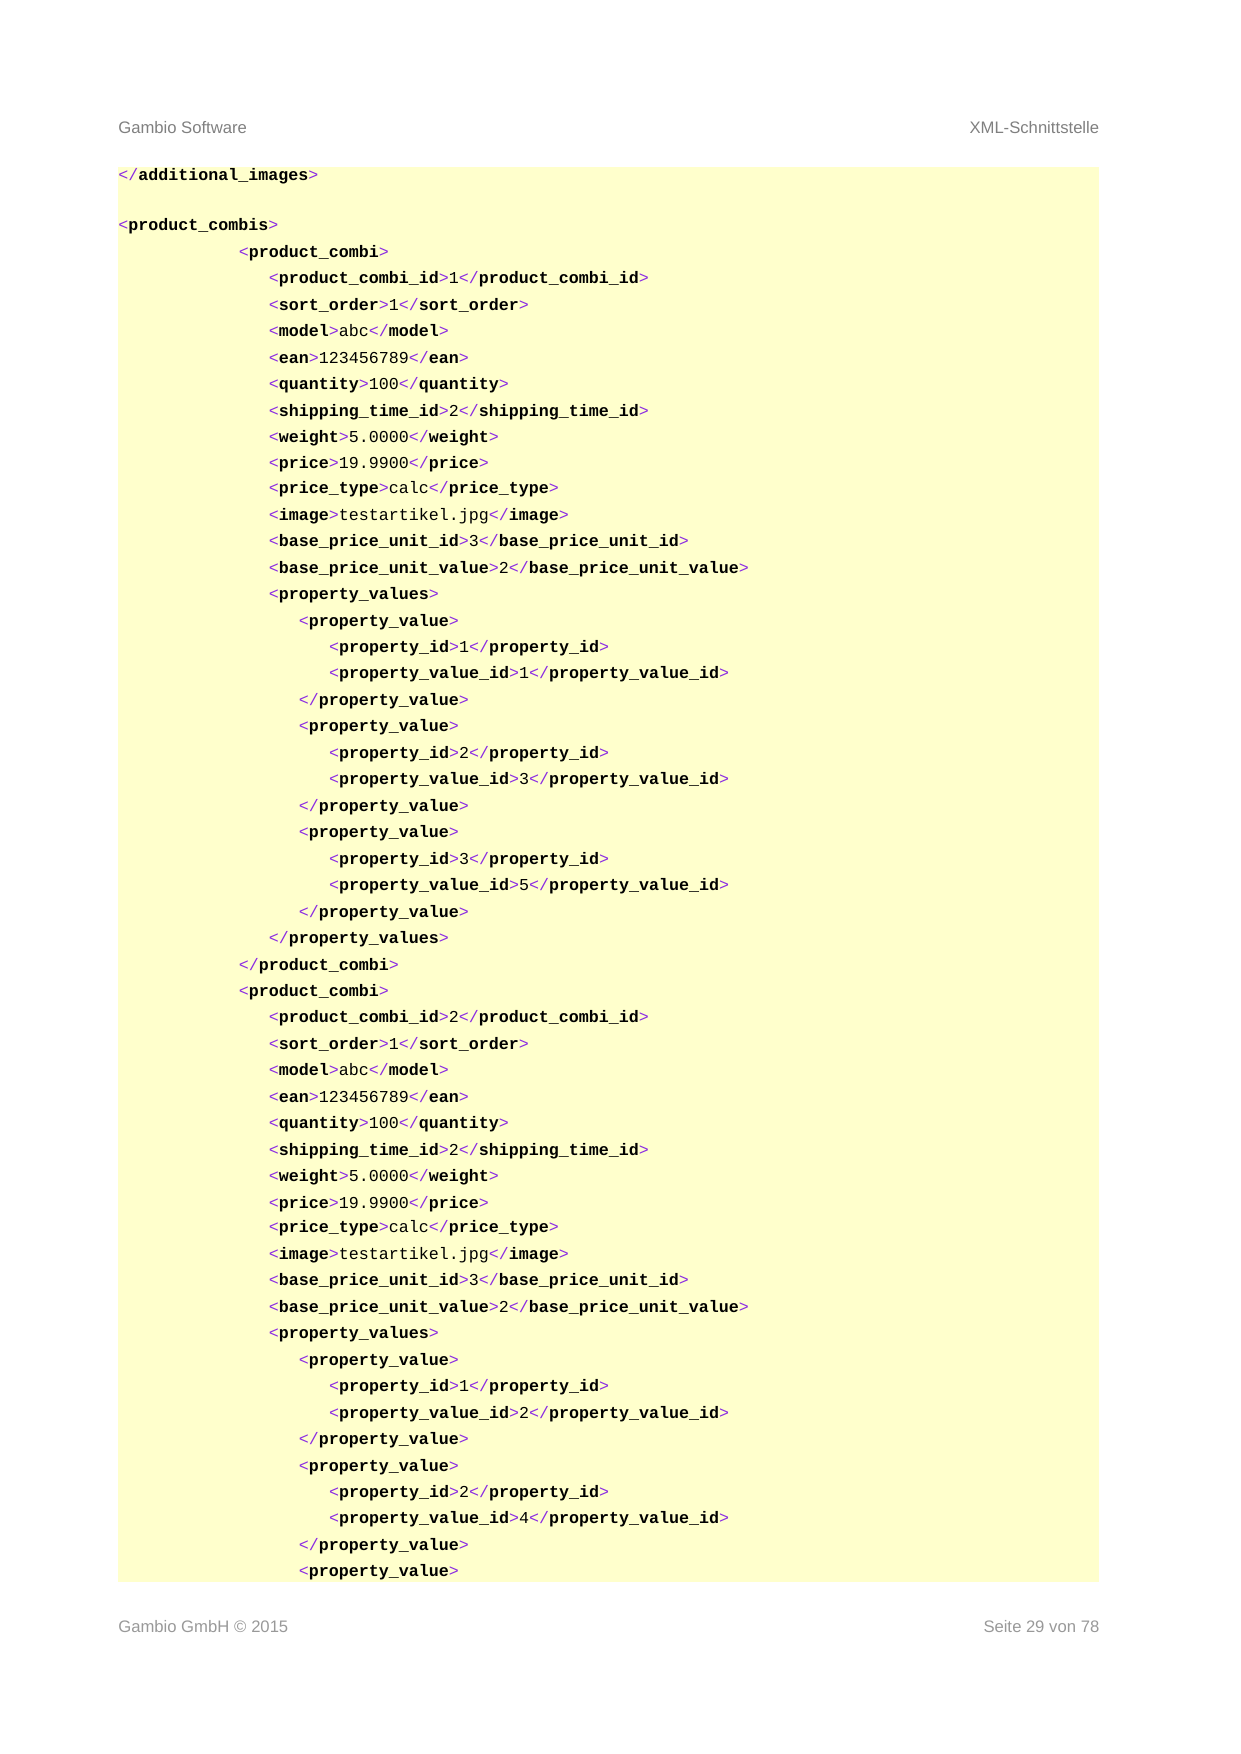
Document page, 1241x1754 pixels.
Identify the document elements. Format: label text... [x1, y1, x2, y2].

text <sort_order>1</sort_order> [118, 294, 1099, 315]
text <property_values> [118, 584, 1099, 604]
text <ean>123456789</ean> [118, 347, 1099, 368]
text <property_id>2</property_id> [118, 1482, 1099, 1502]
text <property_value> [118, 716, 1099, 737]
text <shipping_time_id>2</shipping_time_id> [118, 400, 1099, 421]
text <property_value_id>1</property_value_id> [118, 663, 1099, 684]
text <price>19.9900</price> [118, 453, 1099, 474]
text <base_price_unit_id>3</base_price_unit_id> [118, 1270, 1099, 1291]
text </property_value> [118, 1429, 1099, 1449]
text <property_id>1</property_id> [118, 1376, 1099, 1397]
text </property_values> [118, 928, 1099, 948]
text <price_type>calc</price_type> [118, 480, 1099, 499]
text <price_type>calc</price_type> [118, 1219, 1099, 1238]
text <product_combi> [118, 981, 1099, 1001]
text <image>testartikel.jpg</image> [118, 1244, 1099, 1264]
text <price>19.9900</price> [118, 1192, 1099, 1213]
text <property_value_id>4</property_value_id> [118, 1508, 1099, 1529]
text <weight>5.0000</weight> [118, 427, 1099, 447]
text <property_id>3</property_id> [118, 848, 1099, 869]
text <property_value> [118, 1349, 1099, 1370]
text <quantity>100</quantity> [118, 1113, 1099, 1134]
text <sort_order>1</sort_order> [118, 1034, 1099, 1054]
text <quantity>100</quantity> [118, 374, 1099, 394]
text </property_value> [118, 1535, 1099, 1555]
text </property_value> [118, 690, 1099, 710]
text <property_id>2</property_id> [118, 743, 1099, 763]
text <model>abc</model> [118, 1060, 1099, 1081]
text </additional_images> [118, 167, 1099, 186]
text <property_value> [118, 1561, 1099, 1582]
text <base_price_unit_value>2</base_price_unit_value> [118, 1297, 1099, 1317]
text </property_value> [118, 901, 1099, 922]
text <product_combi> [118, 242, 1099, 262]
text <shipping_time_id>2</shipping_time_id> [118, 1139, 1099, 1160]
text <model>abc</model> [118, 321, 1099, 342]
text <ean>123456789</ean> [118, 1087, 1099, 1107]
text <property_value> [118, 822, 1099, 843]
text <product_combi_id>2</product_combi_id> [118, 1007, 1099, 1028]
text </property_value> [118, 796, 1099, 816]
text </product_combi> [118, 954, 1099, 975]
text <property_value_id>2</property_value_id> [118, 1402, 1099, 1423]
text <property_values> [118, 1323, 1099, 1344]
text <property_id>1</property_id> [118, 637, 1099, 657]
text <property_value_id>5</property_value_id> [118, 875, 1099, 896]
text <property_value_id>3</property_value_id> [118, 769, 1099, 790]
text <base_price_unit_id>3</base_price_unit_id> [118, 531, 1099, 552]
text <property_value> [118, 610, 1099, 631]
text <base_price_unit_value>2</base_price_unit_value> [118, 557, 1099, 578]
text <product_combis> [118, 217, 1099, 236]
text <product_combi_id>1</product_combi_id> [118, 268, 1099, 289]
text <weight>5.0000</weight> [118, 1166, 1099, 1187]
text <image>testartikel.jpg</image> [118, 504, 1099, 525]
text <property_value> [118, 1455, 1099, 1476]
